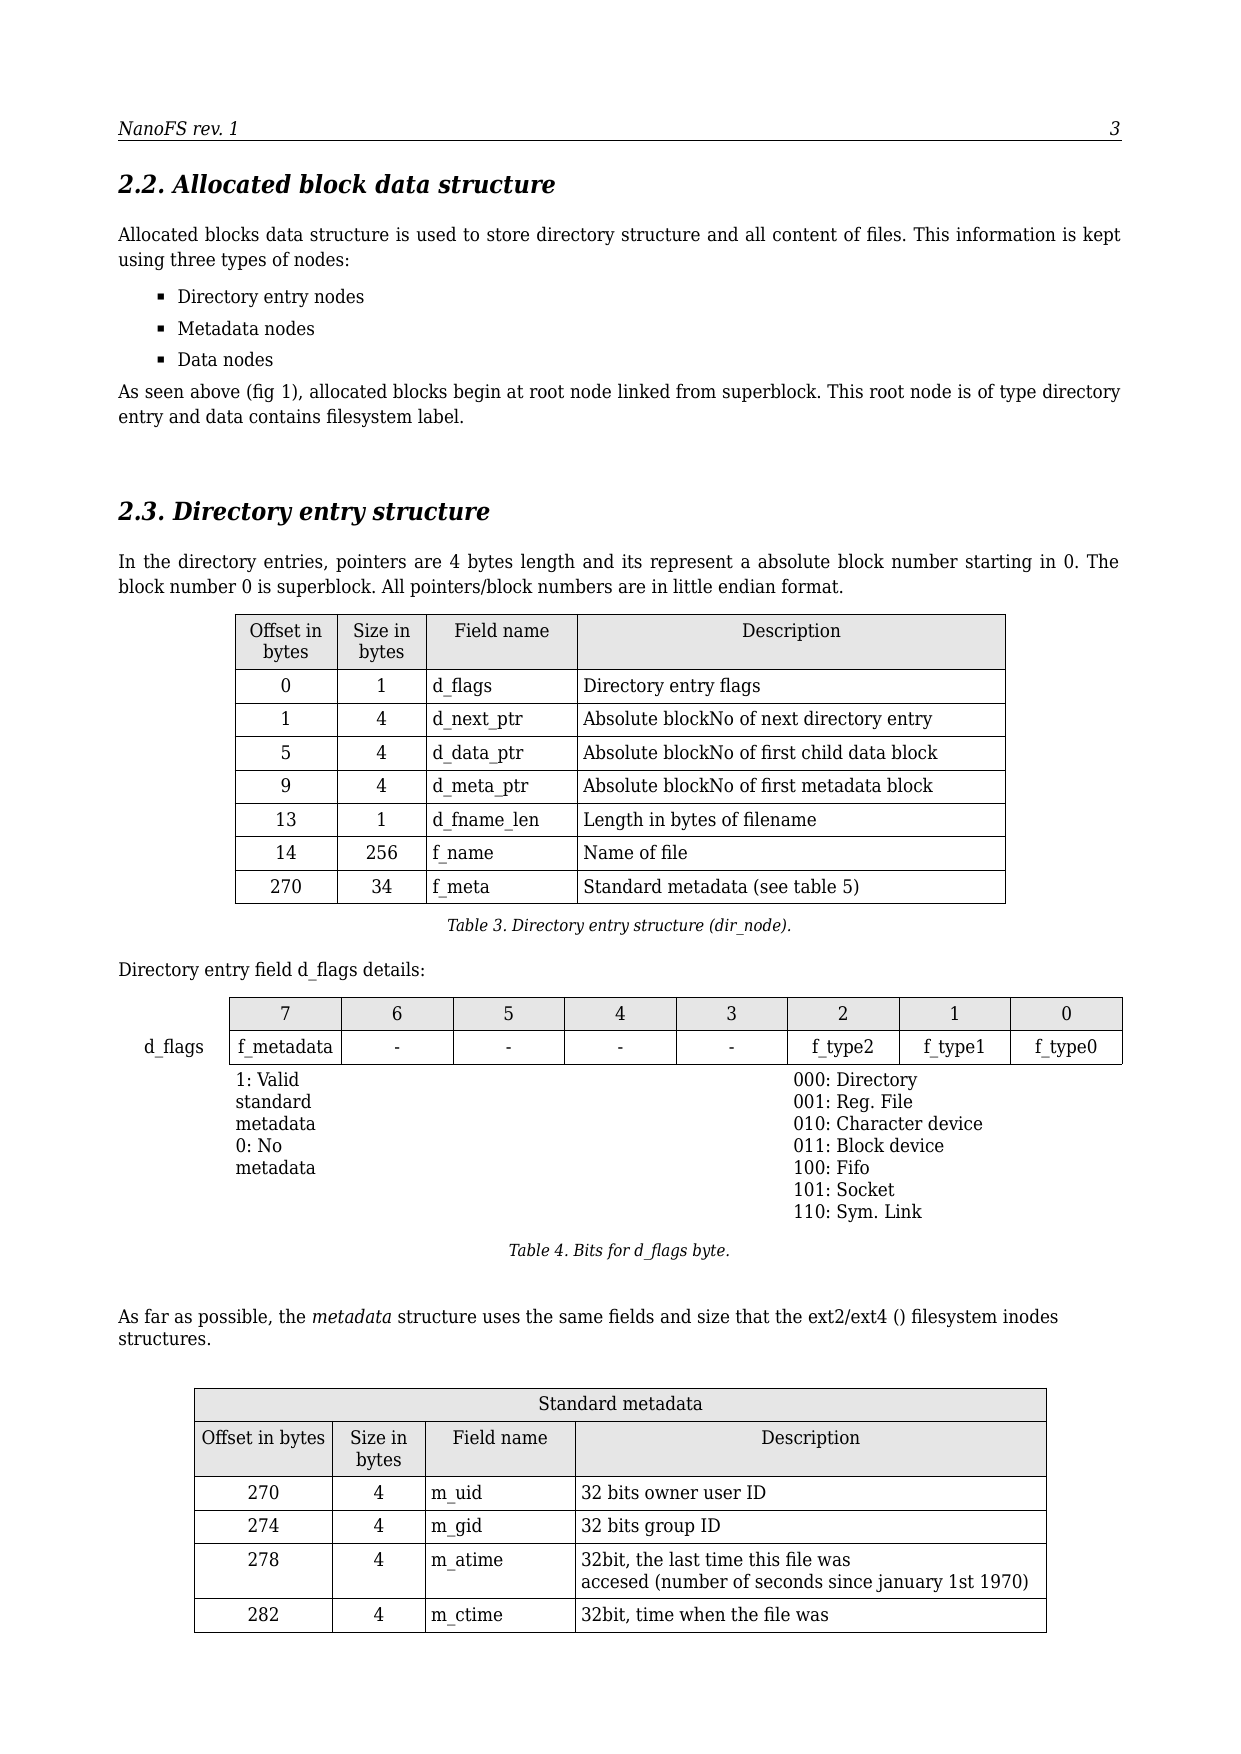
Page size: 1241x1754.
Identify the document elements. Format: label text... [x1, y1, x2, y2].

table_cell Absolute blockNo of next directory entry [578, 704, 1005, 736]
table_cell 282 [195, 1599, 332, 1632]
table_header 2 [788, 998, 899, 1030]
table_cell 4 [333, 1544, 425, 1598]
table_cell - [565, 1031, 676, 1064]
table_header Size in bytes [338, 615, 426, 669]
table_cell 9 [236, 771, 337, 803]
text As far as possible, the metadata structure uses the same fields and size that the ext2/ext4 () filesystem inodes structures. [118, 1306, 1122, 1350]
table_cell 4 [338, 771, 426, 803]
table_cell m_gid [426, 1511, 575, 1543]
table_header Offset in bytes [236, 615, 337, 669]
table_cell d_flags [427, 670, 577, 703]
table_cell d_flags [118, 1030, 229, 1064]
table_cell 256 [338, 837, 426, 870]
subtitle Directory entry structure [118, 497, 1122, 526]
table_cell 14 [236, 837, 337, 870]
table_cell 4 [333, 1477, 425, 1509]
table_header [118, 997, 229, 1030]
text As seen above (fig 1), allocated blocks begin at root node linked from superblock. This root node is of type directory entry and data contains filesystem label. [118, 381, 1122, 428]
list Data nodes [153, 349, 1122, 371]
table_header 0 [1011, 998, 1122, 1030]
table_cell Description [576, 1422, 1046, 1476]
table_cell [676, 1065, 787, 1228]
table_cell 270 [195, 1477, 332, 1509]
table_cell 1 [338, 804, 426, 836]
table_cell 32bit, the last time this file was accesed (number of seconds since january 1st 1970) [576, 1544, 1046, 1598]
table_cell Directory entry flags [578, 670, 1005, 703]
table_cell Offset in bytes [195, 1422, 332, 1476]
table_cell 34 [338, 871, 426, 903]
table_header 5 [454, 998, 564, 1030]
table_cell [118, 1064, 229, 1228]
table_cell - [454, 1031, 564, 1064]
table_cell Standard metadata (see table 5) [578, 871, 1005, 903]
table_cell 32 bits group ID [576, 1511, 1046, 1543]
table_cell 1: Valid standard metadata 0: No metadata [230, 1065, 341, 1228]
table_cell 000: Directory 001: Reg. File 010: Character device 011: Block device 100: Fifo 101: Socket 110: Sym. Link [787, 1065, 1122, 1228]
text Table 4. Bits for d_flags byte. [118, 1241, 1122, 1260]
table_cell m_uid [426, 1477, 575, 1509]
table_cell d_fname_len [427, 804, 577, 836]
table_cell f_type2 [788, 1031, 899, 1064]
text Allocated blocks data structure is used to store directory structure and all content of files. This information is kept using three types of nodes: [118, 224, 1122, 271]
table_cell [564, 1065, 676, 1228]
table_cell [341, 1065, 453, 1228]
table_cell 13 [236, 804, 337, 836]
table_cell 4 [338, 704, 426, 736]
table_cell d_meta_ptr [427, 771, 577, 803]
table_cell 1 [236, 704, 337, 736]
table_cell 0 [236, 670, 337, 703]
table_cell 4 [338, 737, 426, 769]
table_cell 274 [195, 1511, 332, 1543]
table_cell m_ctime [426, 1599, 575, 1632]
table_cell 278 [195, 1544, 332, 1598]
table_cell Absolute blockNo of first metadata block [578, 771, 1005, 803]
table_cell [453, 1065, 564, 1228]
table_cell Length in bytes of filename [578, 804, 1005, 836]
table_header Field name [427, 615, 577, 669]
text Table 3. Directory entry structure (dir_node). [118, 916, 1122, 935]
table_header Standard metadata [195, 1389, 1046, 1421]
table_cell d_next_ptr [427, 704, 577, 736]
table_cell 1 [338, 670, 426, 703]
table_cell 4 [333, 1511, 425, 1543]
table_cell 32bit, time when the file was [576, 1599, 1046, 1632]
text Directory entry field d_flags details: [118, 959, 1122, 981]
table_cell Absolute blockNo of first child data block [578, 737, 1005, 769]
table_header 1 [900, 998, 1010, 1030]
table_cell - [677, 1031, 787, 1064]
table_header 7 [230, 998, 341, 1030]
table_cell Size in bytes [333, 1422, 425, 1476]
table_header Description [578, 615, 1005, 669]
list Metadata nodes [153, 318, 1122, 340]
table_cell d_data_ptr [427, 737, 577, 769]
table_cell f_name [427, 837, 577, 870]
table_cell Name of file [578, 837, 1005, 870]
table_cell 32 bits owner user ID [576, 1477, 1046, 1509]
table_header 3 [677, 998, 787, 1030]
table_cell f_type0 [1011, 1031, 1122, 1064]
table_cell Field name [426, 1422, 575, 1476]
table_cell f_metadata [230, 1031, 341, 1064]
table_cell 5 [236, 737, 337, 769]
table_cell f_meta [427, 871, 577, 903]
subtitle Allocated block data structure [118, 169, 1122, 199]
table_header 6 [342, 998, 453, 1030]
list Directory entry nodes [153, 286, 1122, 308]
table_cell 4 [333, 1599, 425, 1632]
table_cell - [342, 1031, 453, 1064]
table_cell f_type1 [900, 1031, 1010, 1064]
table_header 4 [565, 998, 676, 1030]
table_cell 270 [236, 871, 337, 903]
text In the directory entries, pointers are 4 bytes length and its represent a absolute block number starting in 0. The block number 0 is superblock. All pointers/block numbers are in little endian format. [118, 551, 1122, 598]
table_cell m_atime [426, 1544, 575, 1598]
